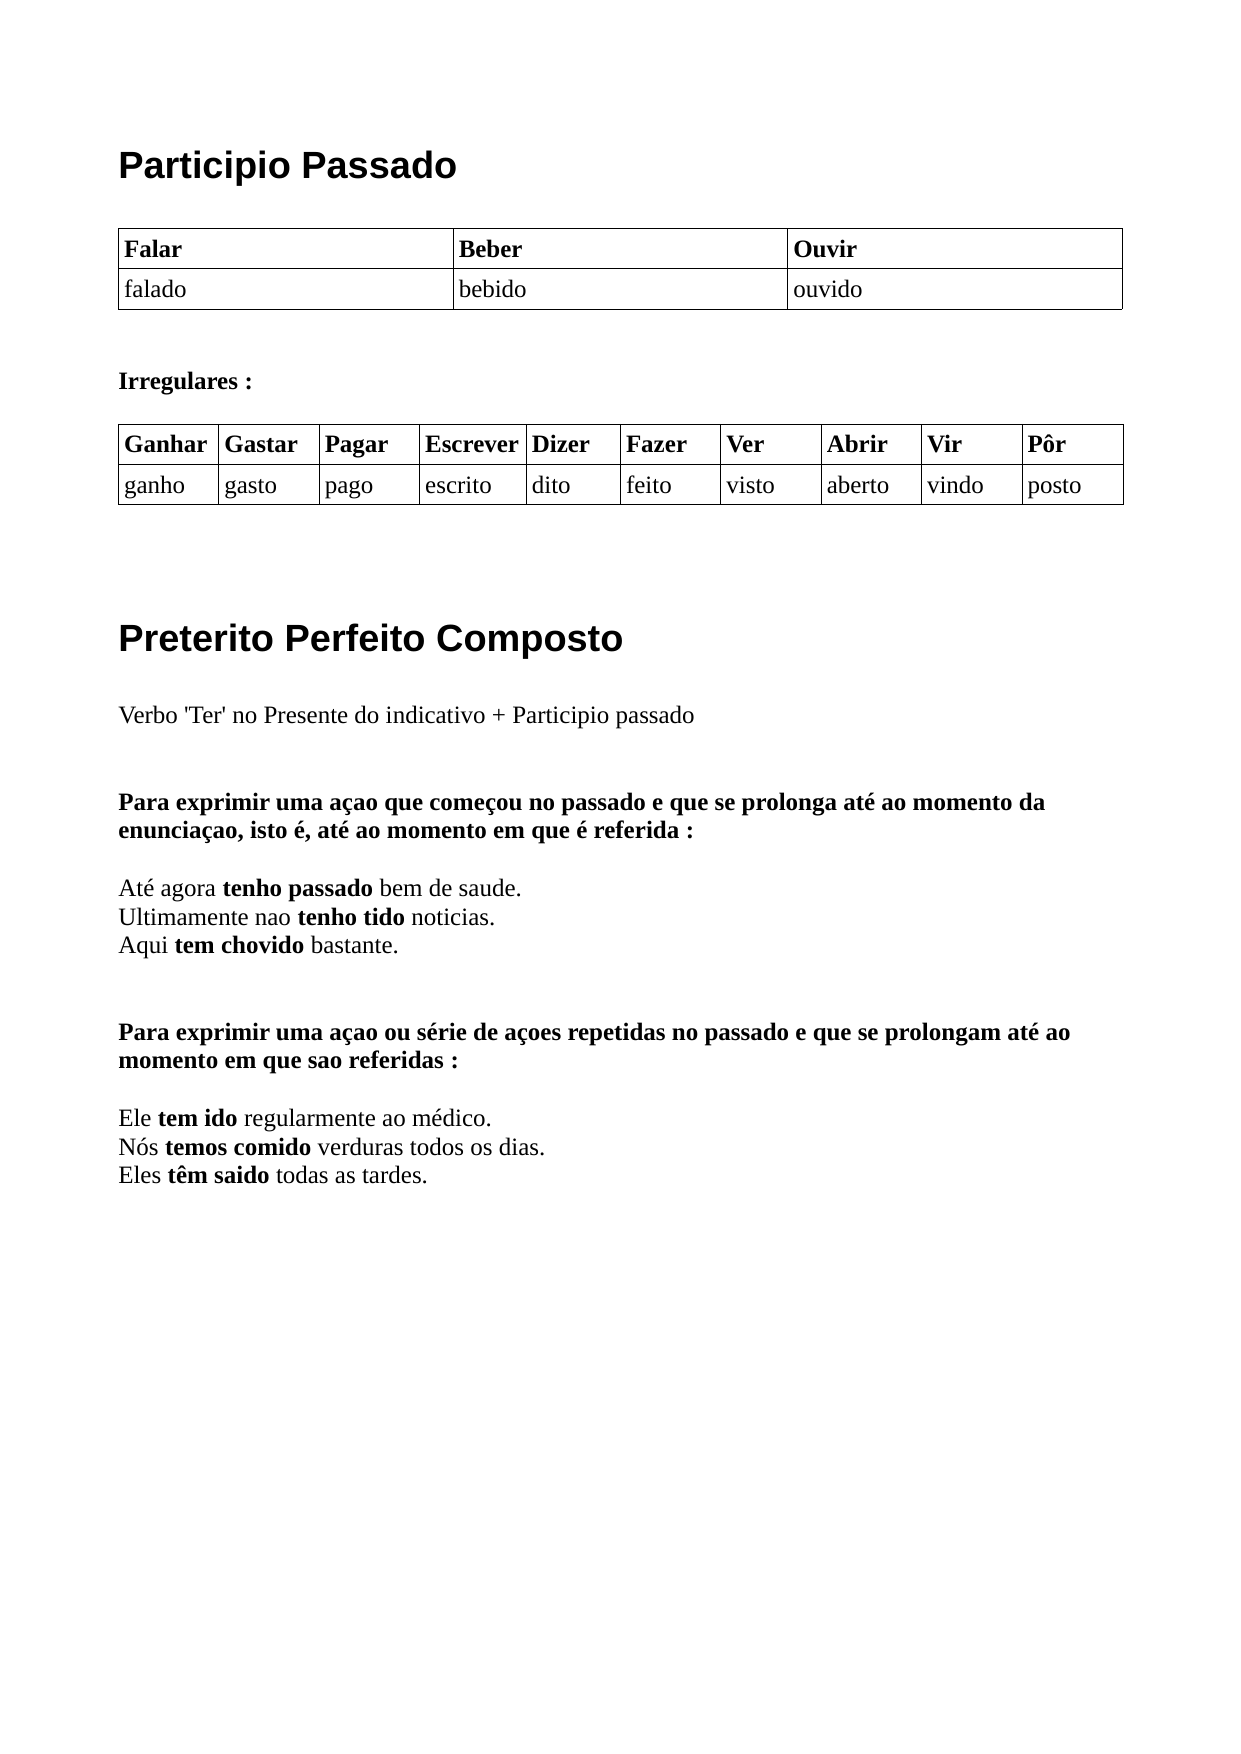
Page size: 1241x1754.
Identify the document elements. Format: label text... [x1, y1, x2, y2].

table_header Fazer [621, 425, 720, 464]
table_cell escrito [420, 465, 526, 504]
subtitle Preterito Perfeito Composto [118, 616, 1122, 659]
subtitle Participio Passado [118, 143, 1122, 187]
table_cell posto [1023, 465, 1123, 504]
table_header Ver [721, 425, 821, 464]
table_header Ouvir [788, 229, 1122, 268]
text Ultimamente nao tenho tido noticias. [118, 902, 1122, 931]
table_header Beber [454, 229, 787, 268]
table_cell vindo [922, 465, 1022, 504]
table_header Falar [119, 229, 453, 268]
text Ele tem ido regularmente ao médico. [118, 1103, 1122, 1132]
table_cell ganho [119, 465, 218, 504]
text Para exprimir uma açao ou série de açoes repetidas no passado e que se prolongam até ao momento em que sao referidas : [118, 1017, 1122, 1074]
table_cell dito [527, 465, 620, 504]
table_header Escrever [420, 425, 526, 464]
table_cell bebido [454, 269, 787, 309]
table_header Vir [922, 425, 1022, 464]
text Até agora tenho passado bem de saude. [118, 873, 1122, 902]
table_header Pagar [320, 425, 419, 464]
text Irregulares : [118, 366, 1122, 395]
table_header Dizer [527, 425, 620, 464]
table_cell ouvido [788, 269, 1122, 309]
table_header Pôr [1023, 425, 1123, 464]
table_header Abrir [822, 425, 921, 464]
table_cell visto [721, 465, 821, 504]
table_cell feito [621, 465, 720, 504]
table_cell aberto [822, 465, 921, 504]
table_header Ganhar [119, 425, 218, 464]
text Nós temos comido verduras todos os dias. [118, 1132, 1122, 1161]
text Aqui tem chovido bastante. [118, 931, 1122, 988]
table_cell gasto [219, 465, 319, 504]
table_cell falado [119, 269, 453, 309]
text Verbo 'Ter' no Presente do indicativo + Participio passado [118, 701, 1122, 729]
table_cell pago [320, 465, 419, 504]
text Para exprimir uma açao que começou no passado e que se prolonga até ao momento da enunciaçao, isto é, até ao momento em que é referida : [118, 787, 1122, 844]
table_header Gastar [219, 425, 319, 464]
text Eles têm saido todas as tardes. [118, 1161, 1122, 1189]
